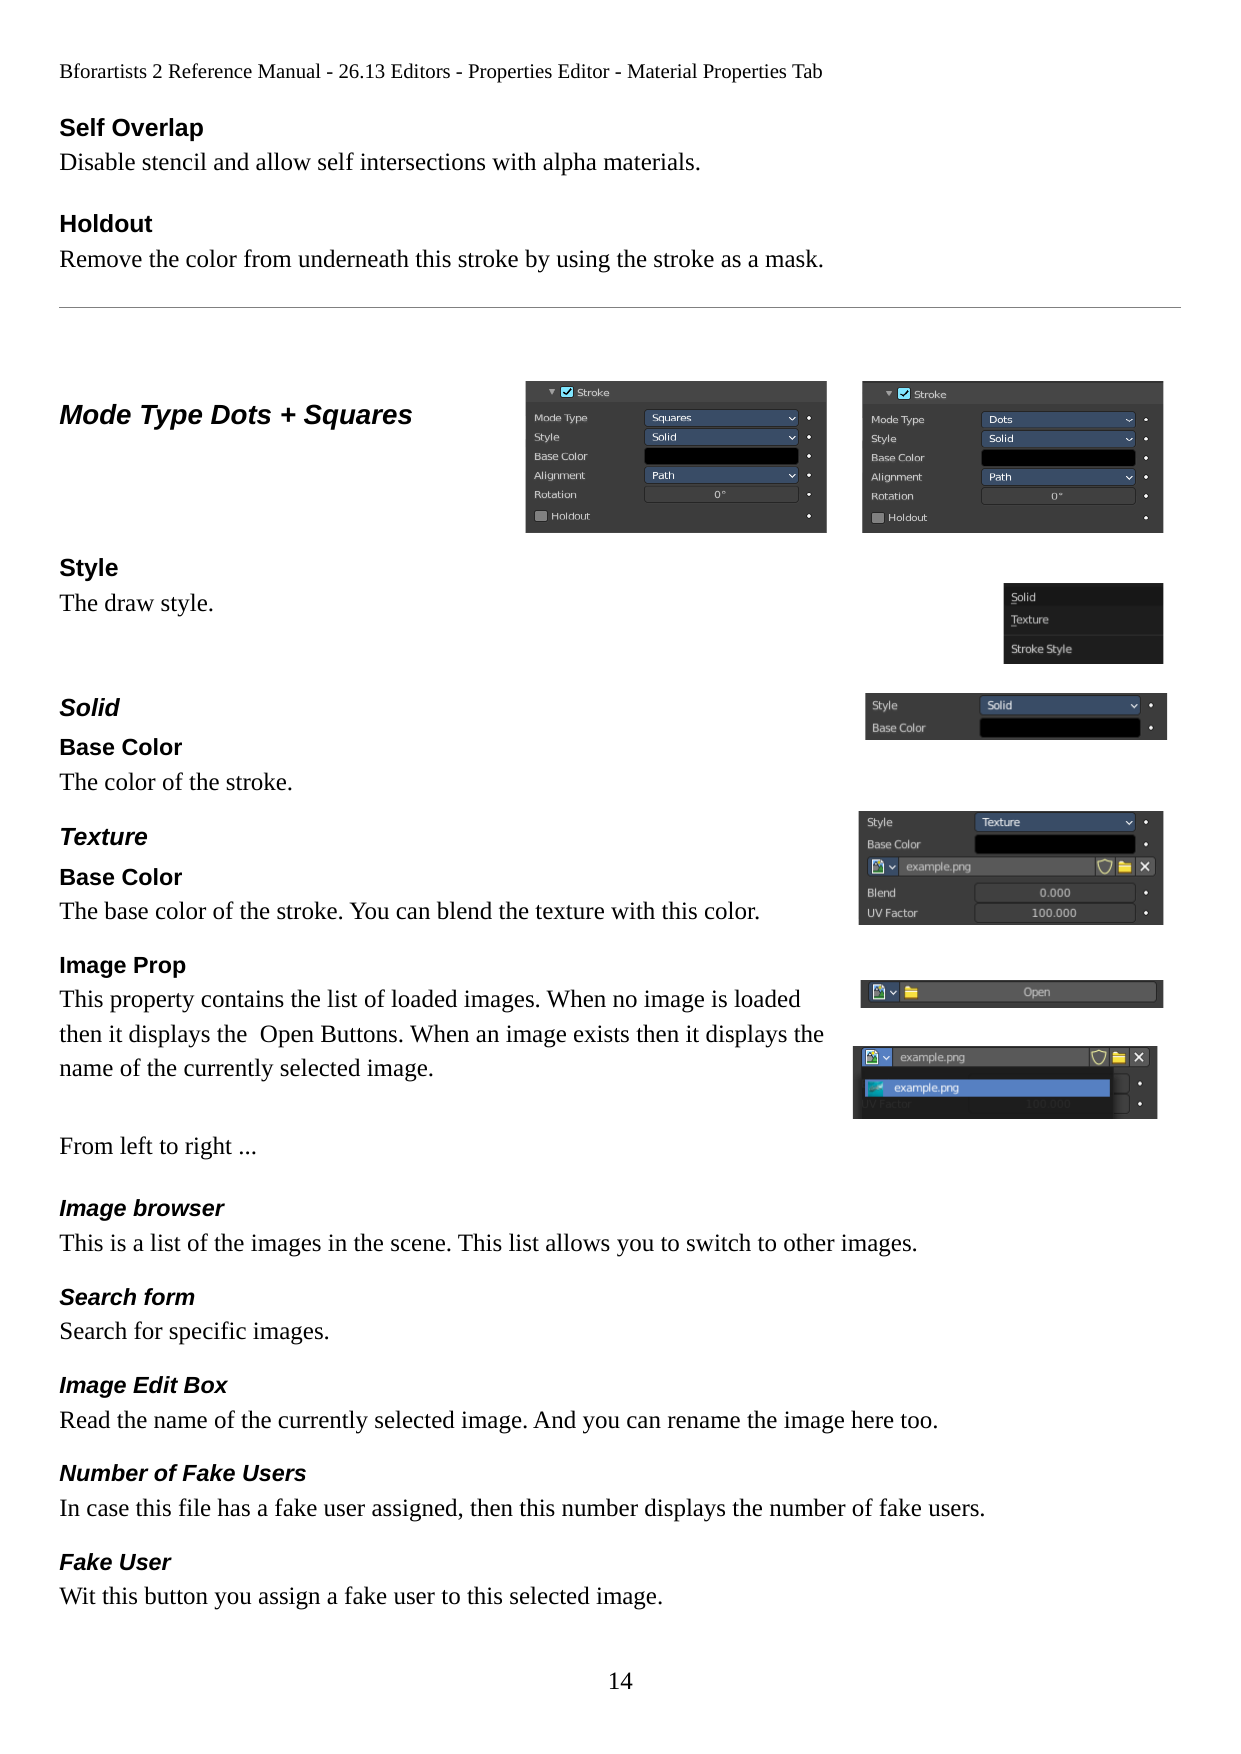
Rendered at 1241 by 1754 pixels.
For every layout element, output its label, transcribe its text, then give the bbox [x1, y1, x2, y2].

subtitle Search form [59, 1283, 1181, 1310]
text In case this file has a fake user assigned, then this number displays the number of fake users. [59, 1493, 1181, 1522]
picture [858, 811, 1164, 925]
subtitle [1164, 863, 1181, 890]
picture [862, 381, 1164, 533]
text The color of the stroke. [59, 767, 1181, 796]
subtitle [1168, 693, 1181, 721]
text [1164, 588, 1181, 617]
picture [860, 980, 1164, 1008]
subtitle Style [59, 553, 1181, 582]
text Remove the color from underneath this stroke by using the stroke as a mask. [59, 244, 1181, 272]
subtitle Number of Fake Users [59, 1460, 1181, 1487]
subtitle Image Prop [59, 951, 1181, 978]
subtitle Image browser [59, 1195, 1181, 1222]
text Disable stencil and allow self intersections with alpha materials. [59, 147, 1181, 176]
subtitle Self Overlap [59, 113, 1181, 141]
picture [1003, 583, 1164, 664]
text This is a list of the images in the scene. This list allows you to switch to other images. [59, 1228, 1181, 1257]
subtitle Mode Type Dots + Squares [59, 398, 525, 430]
text This property contains the list of loaded images. When no image is loaded then it displays the Open Buttons. When an image exists then it displays the name of the currently selected image. [59, 984, 1181, 1082]
text Wit this button you assign a fake user to this selected image. [59, 1581, 1181, 1610]
text From left to right ... [59, 1131, 1181, 1160]
subtitle Fake User [59, 1548, 1181, 1575]
subtitle Image Edit Box [59, 1372, 1181, 1398]
subtitle Holdout [59, 209, 1181, 237]
subtitle [1164, 822, 1181, 851]
subtitle [1164, 398, 1181, 430]
subtitle Solid [59, 693, 865, 721]
text The base color of the stroke. You can blend the texture with this color. [59, 896, 858, 925]
text The draw style. [59, 588, 1003, 617]
subtitle Base Color [59, 734, 1181, 761]
subtitle Texture [59, 822, 858, 851]
subtitle [827, 398, 862, 430]
subtitle Base Color [59, 863, 858, 890]
text Read the name of the currently selected image. And you can rename the image here too. [59, 1405, 1181, 1433]
text Search for specific images. [59, 1316, 1181, 1345]
picture [865, 693, 1168, 740]
picture [525, 381, 827, 533]
picture [852, 1046, 1158, 1119]
